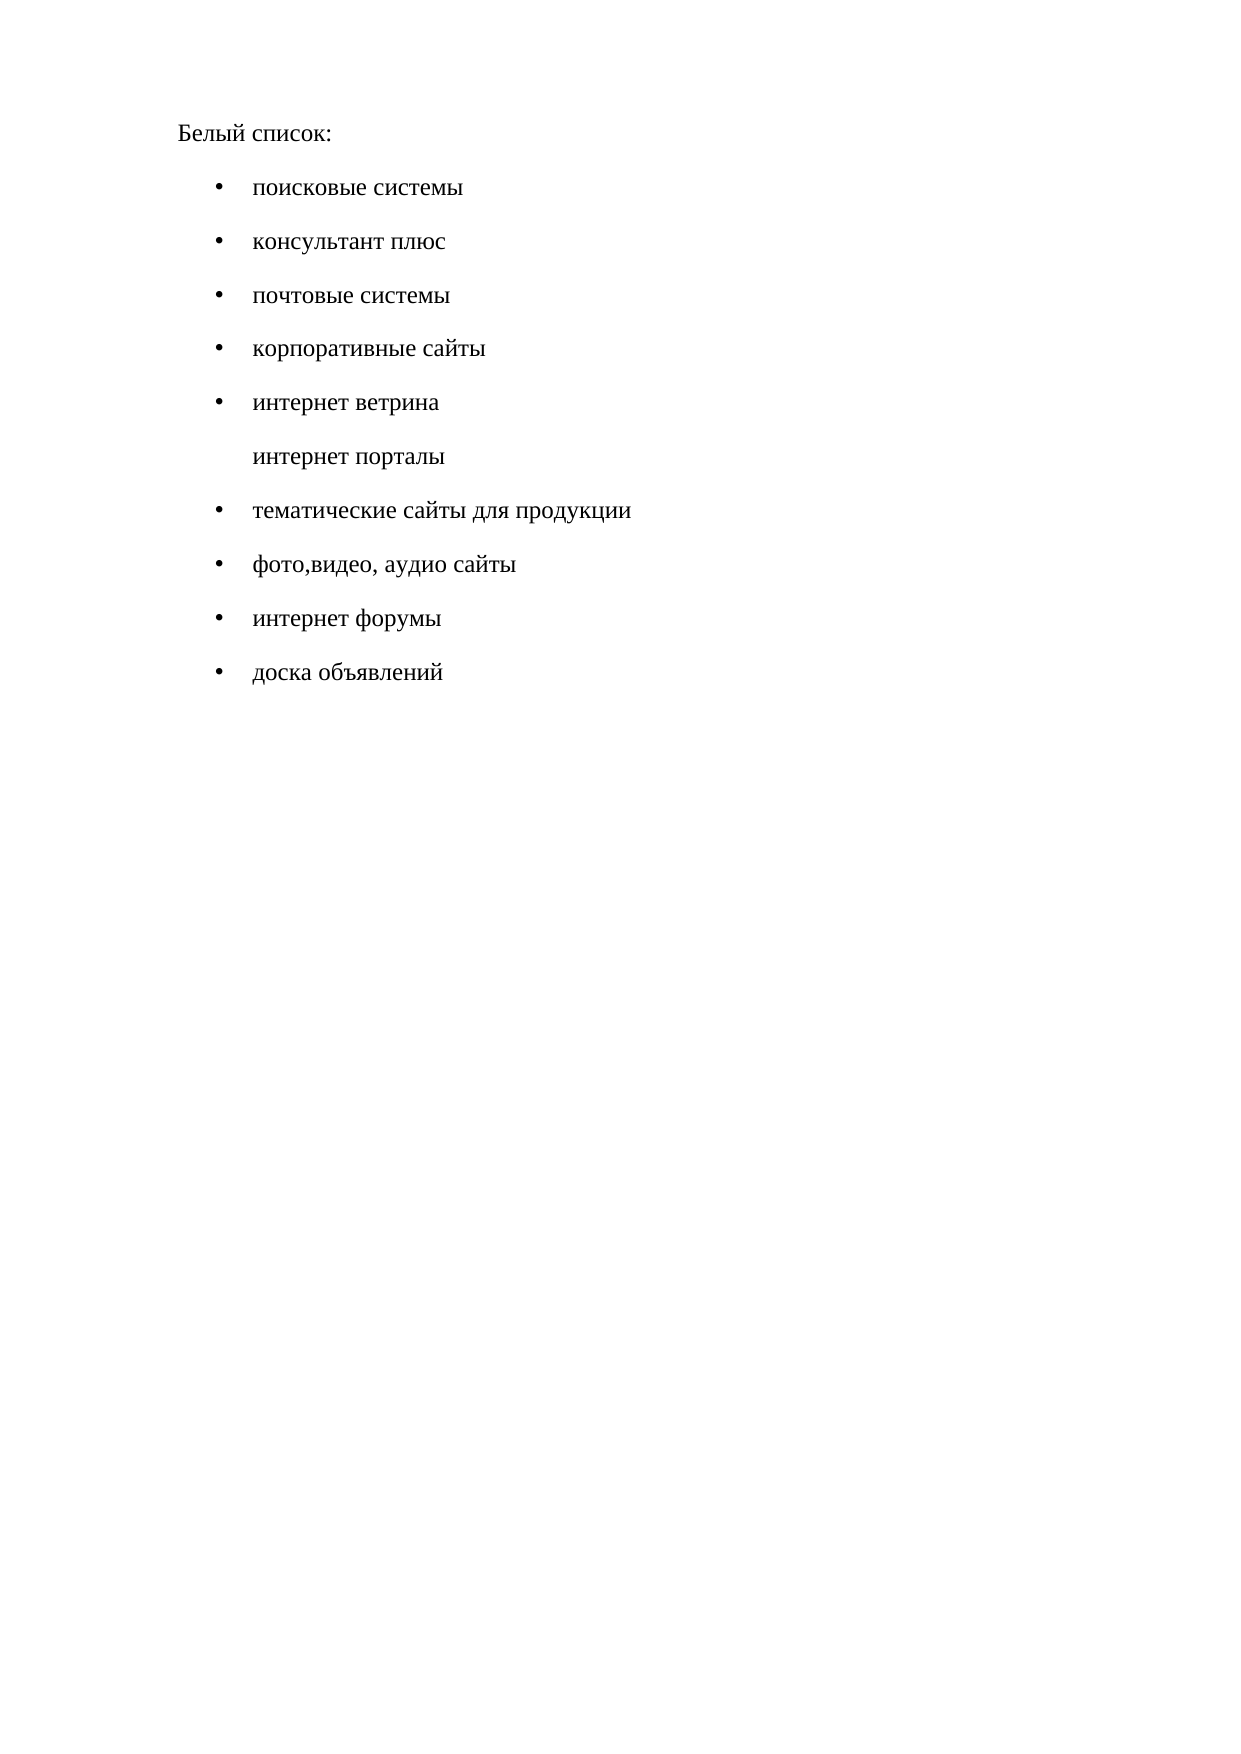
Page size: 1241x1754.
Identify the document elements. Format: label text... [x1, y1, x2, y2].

list доска объявлений [215, 657, 1152, 685]
text Белый список: [177, 118, 1152, 147]
list корпоративные сайты [215, 333, 1152, 362]
list тематические сайты для продукции [215, 495, 1152, 524]
list интернет ветрина [215, 387, 1152, 416]
list почтовые системы [215, 280, 1152, 308]
list интернет порталы [215, 441, 1152, 470]
list фото,видео, аудио сайты [215, 549, 1152, 578]
list консультант плюс [215, 226, 1152, 254]
list поисковые системы [215, 172, 1152, 201]
list интернет форумы [215, 603, 1152, 632]
